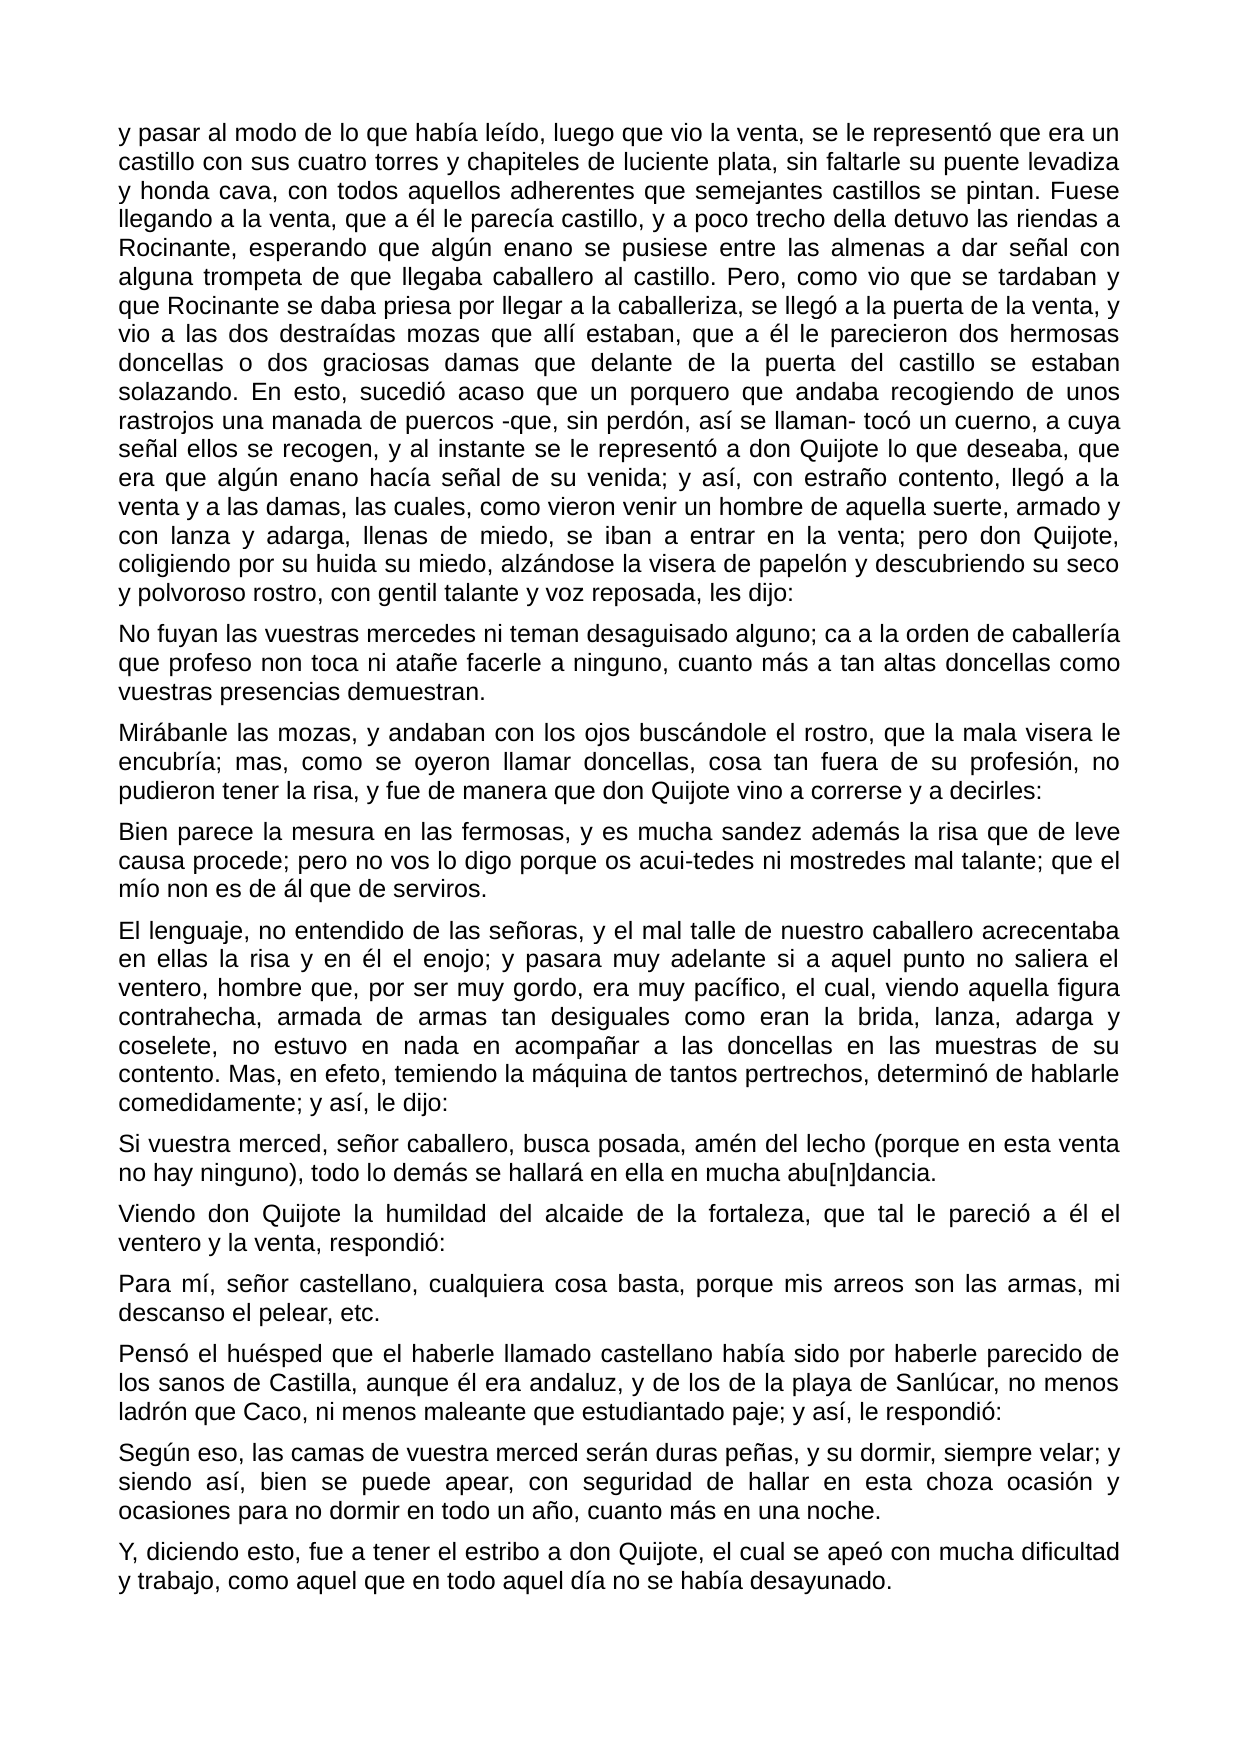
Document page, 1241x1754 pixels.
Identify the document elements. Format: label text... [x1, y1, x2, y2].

text y pasar al modo de lo que había leído, luego que vio la venta, se le representó que era un castillo con sus cuatro torres y chapiteles de luciente plata, sin faltarle su puente levadiza y honda cava, con todos aquellos adherentes que semejantes castillos se pintan. Fuese llegando a la venta, que a él le parecía castillo, y a poco trecho della detuvo las riendas a Rocinante, esperando que algún enano se pusiese entre las almenas a dar señal con alguna trompeta de que llegaba caballero al castillo. Pero, como vio que se tardaban y que Rocinante se daba priesa por llegar a la caballeriza, se llegó a la puerta de la venta, y vio a las dos destraídas mozas que allí estaban, que a él le parecieron dos hermosas doncellas o dos graciosas damas que delante de la puerta del castillo se estaban solazando. En esto, sucedió acaso que un porquero que andaba recogiendo de unos rastrojos una manada de puercos -que, sin perdón, así se llaman- tocó un cuerno, a cuya señal ellos se recogen, y al instante se le representó a don Quijote lo que deseaba, que era que algún enano hacía señal de su venida; y así, con estraño contento, llegó a la venta y a las damas, las cuales, como vieron venir un hombre de aquella suerte, armado y con lanza y adarga, llenas de miedo, se iban a entrar en la venta; pero don Quijote, coligiendo por su huida su miedo, alzándose la visera de papelón y descubriendo su seco y polvoroso rostro, con gentil talante y voz reposada, les dijo: [118, 118, 1122, 607]
text Para mí, señor castellano, cualquiera cosa basta, porque mis arreos son las armas, mi descanso el pelear, etc. [118, 1269, 1122, 1327]
text Si vuestra merced, señor caballero, busca posada, amén del lecho (porque en esta venta no hay ninguno), todo lo demás se hallará en ella en mucha abu[n]dancia. [118, 1129, 1122, 1187]
text No fuyan las vuestras mercedes ni teman desaguisado alguno; ca a la orden de caballería que profeso non toca ni atañe facerle a ninguno, cuanto más a tan altas doncellas como vuestras presencias demuestran. [118, 619, 1122, 706]
text El lenguaje, no entendido de las señoras, y el mal talle de nuestro caballero acrecentaba en ellas la risa y en él el enojo; y pasara muy adelante si a aquel punto no saliera el ventero, hombre que, por ser muy gordo, era muy pacífico, el cual, viendo aquella figura contrahecha, armada de armas tan desiguales como eran la brida, lanza, adarga y coselete, no estuvo en nada en acompañar a las doncellas en las muestras de su contento. Mas, en efeto, temiendo la máquina de tantos pertrechos, determinó de hablarle comedidamente; y así, le dijo: [118, 916, 1122, 1117]
text Bien parece la mesura en las fermosas, y es mucha sandez además la risa que de leve causa procede; pero no vos lo digo porque os acui-tedes ni mostredes mal talante; que el mío non es de ál que de serviros. [118, 817, 1122, 903]
text Pensó el huésped que el haberle llamado castellano había sido por haberle parecido de los sanos de Castilla, aunque él era andaluz, y de los de la playa de Sanlúcar, no menos ladrón que Caco, ni menos maleante que estudiantado paje; y así, le respondió: [118, 1339, 1122, 1426]
text Mirábanle las mozas, y andaban con los ojos buscándole el rostro, que la mala visera le encubría; mas, como se oyeron llamar doncellas, cosa tan fuera de su profesión, no pudieron tener la risa, y fue de manera que don Quijote vino a correrse y a decirles: [118, 718, 1122, 804]
text Viendo don Quijote la humildad del alcaide de la fortaleza, que tal le pareció a él el ventero y la venta, respondió: [118, 1199, 1122, 1257]
text Según eso, las camas de vuestra merced serán duras peñas, y su dormir, siempre velar; y siendo así, bien se puede apear, con seguridad de hallar en esta choza ocasión y ocasiones para no dormir en todo un año, cuanto más en una noche. [118, 1438, 1122, 1524]
text Y, diciendo esto, fue a tener el estribo a don Quijote, el cual se apeó con mucha dificultad y trabajo, como aquel que en todo aquel día no se había desayunado. [118, 1537, 1122, 1594]
